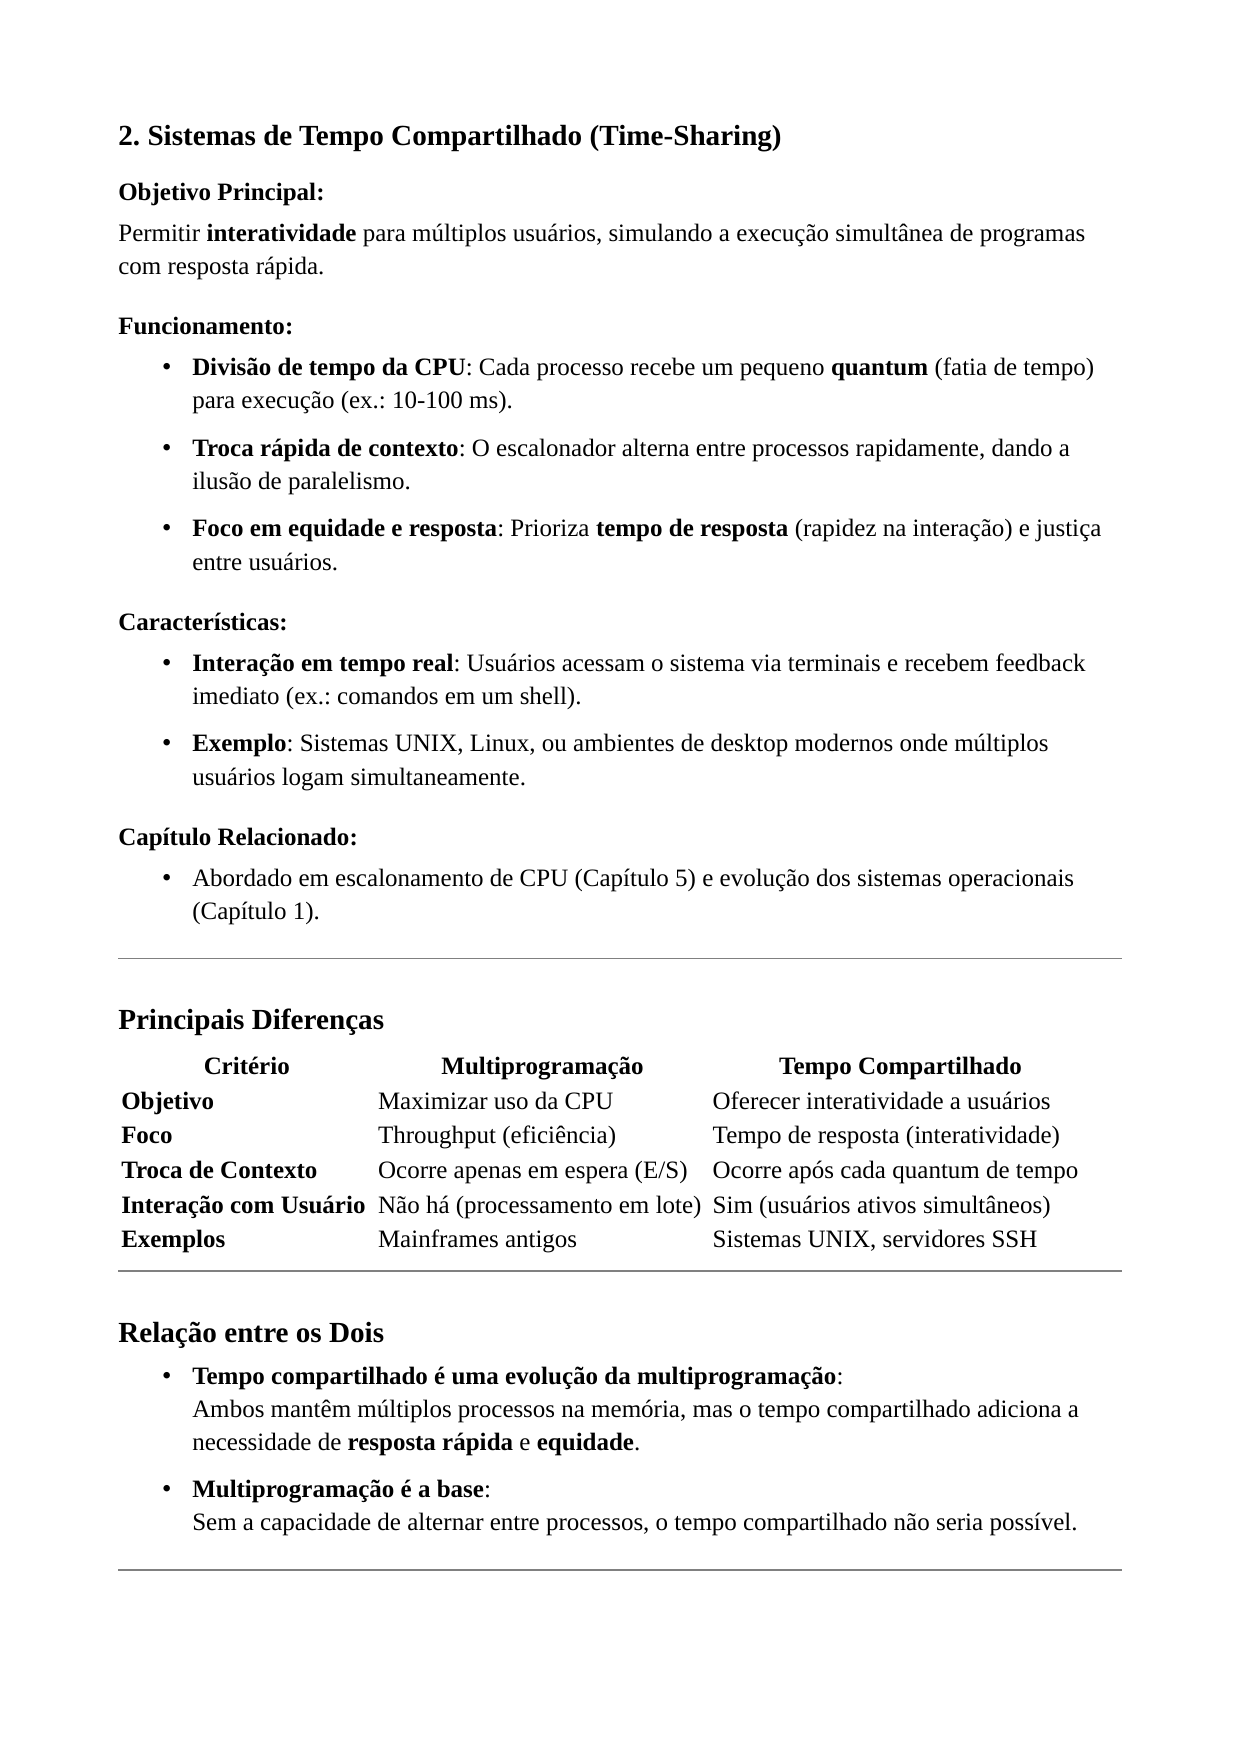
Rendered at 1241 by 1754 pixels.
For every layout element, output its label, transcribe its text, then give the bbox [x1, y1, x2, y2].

list Tempo compartilhado é uma evolução da multiprogramação: Ambos mantêm múltiplos processos na memória, mas o tempo compartilhado adiciona a necessidade de resposta rápida e equidade. [162, 1361, 1122, 1456]
table_cell Ocorre após cada quantum de tempo [710, 1152, 1091, 1187]
list Divisão de tempo da CPU: Cada processo recebe um pequeno quantum (fatia de tempo) para execução (ex.: 10-100 ms). [162, 352, 1122, 414]
table_cell Mainframes antigos [375, 1221, 709, 1256]
list Exemplo: Sistemas UNIX, Linux, ou ambientes de desktop modernos onde múltiplos usuários logam simultaneamente. [162, 728, 1122, 790]
subtitle Capítulo Relacionado: [118, 822, 1122, 850]
table_cell Não há (processamento em lote) [375, 1187, 709, 1221]
table_cell Sim (usuários ativos simultâneos) [710, 1187, 1091, 1221]
table_cell Exemplos [118, 1221, 375, 1256]
table_cell Sistemas UNIX, servidores SSH [710, 1221, 1091, 1256]
list Interação em tempo real: Usuários acessam o sistema via terminais e recebem feedback imediato (ex.: comandos em um shell). [162, 648, 1122, 710]
list Multiprogramação é a base: Sem a capacidade de alternar entre processos, o tempo compartilhado não seria possível. [162, 1474, 1122, 1536]
subtitle Principais Diferenças [118, 1002, 1122, 1036]
table_cell Maximizar uso da CPU [375, 1083, 709, 1118]
subtitle Características: [118, 607, 1122, 635]
table_cell Oferecer interatividade a usuários [710, 1083, 1091, 1118]
list Foco em equidade e resposta: Prioriza tempo de resposta (rapidez na interação) e justiça entre usuários. [162, 513, 1122, 575]
table_cell Foco [118, 1118, 375, 1152]
list Troca rápida de contexto: O escalonador alterna entre processos rapidamente, dando a ilusão de paralelismo. [162, 433, 1122, 495]
table_cell Throughput (eficiência) [375, 1118, 709, 1152]
table_cell Troca de Contexto [118, 1152, 375, 1187]
table_header Critério [118, 1049, 375, 1083]
subtitle Relação entre os Dois [118, 1315, 1122, 1348]
table_cell Objetivo [118, 1083, 375, 1118]
list Abordado em escalonamento de CPU (Capítulo 5) e evolução dos sistemas operacionais (Capítulo 1). [162, 863, 1122, 925]
text Permitir interatividade para múltiplos usuários, simulando a execução simultânea de programas com resposta rápida. [118, 218, 1122, 280]
table_header Tempo Compartilhado [710, 1049, 1091, 1083]
subtitle Funcionamento: [118, 311, 1122, 340]
table_cell Tempo de resposta (interatividade) [710, 1118, 1091, 1152]
table_header Multiprogramação [375, 1049, 709, 1083]
subtitle 2. Sistemas de Tempo Compartilhado (Time-Sharing) [118, 118, 1122, 152]
table_cell Interação com Usuário [118, 1187, 375, 1221]
table_cell Ocorre apenas em espera (E/S) [375, 1152, 709, 1187]
subtitle Objetivo Principal: [118, 177, 1122, 205]
